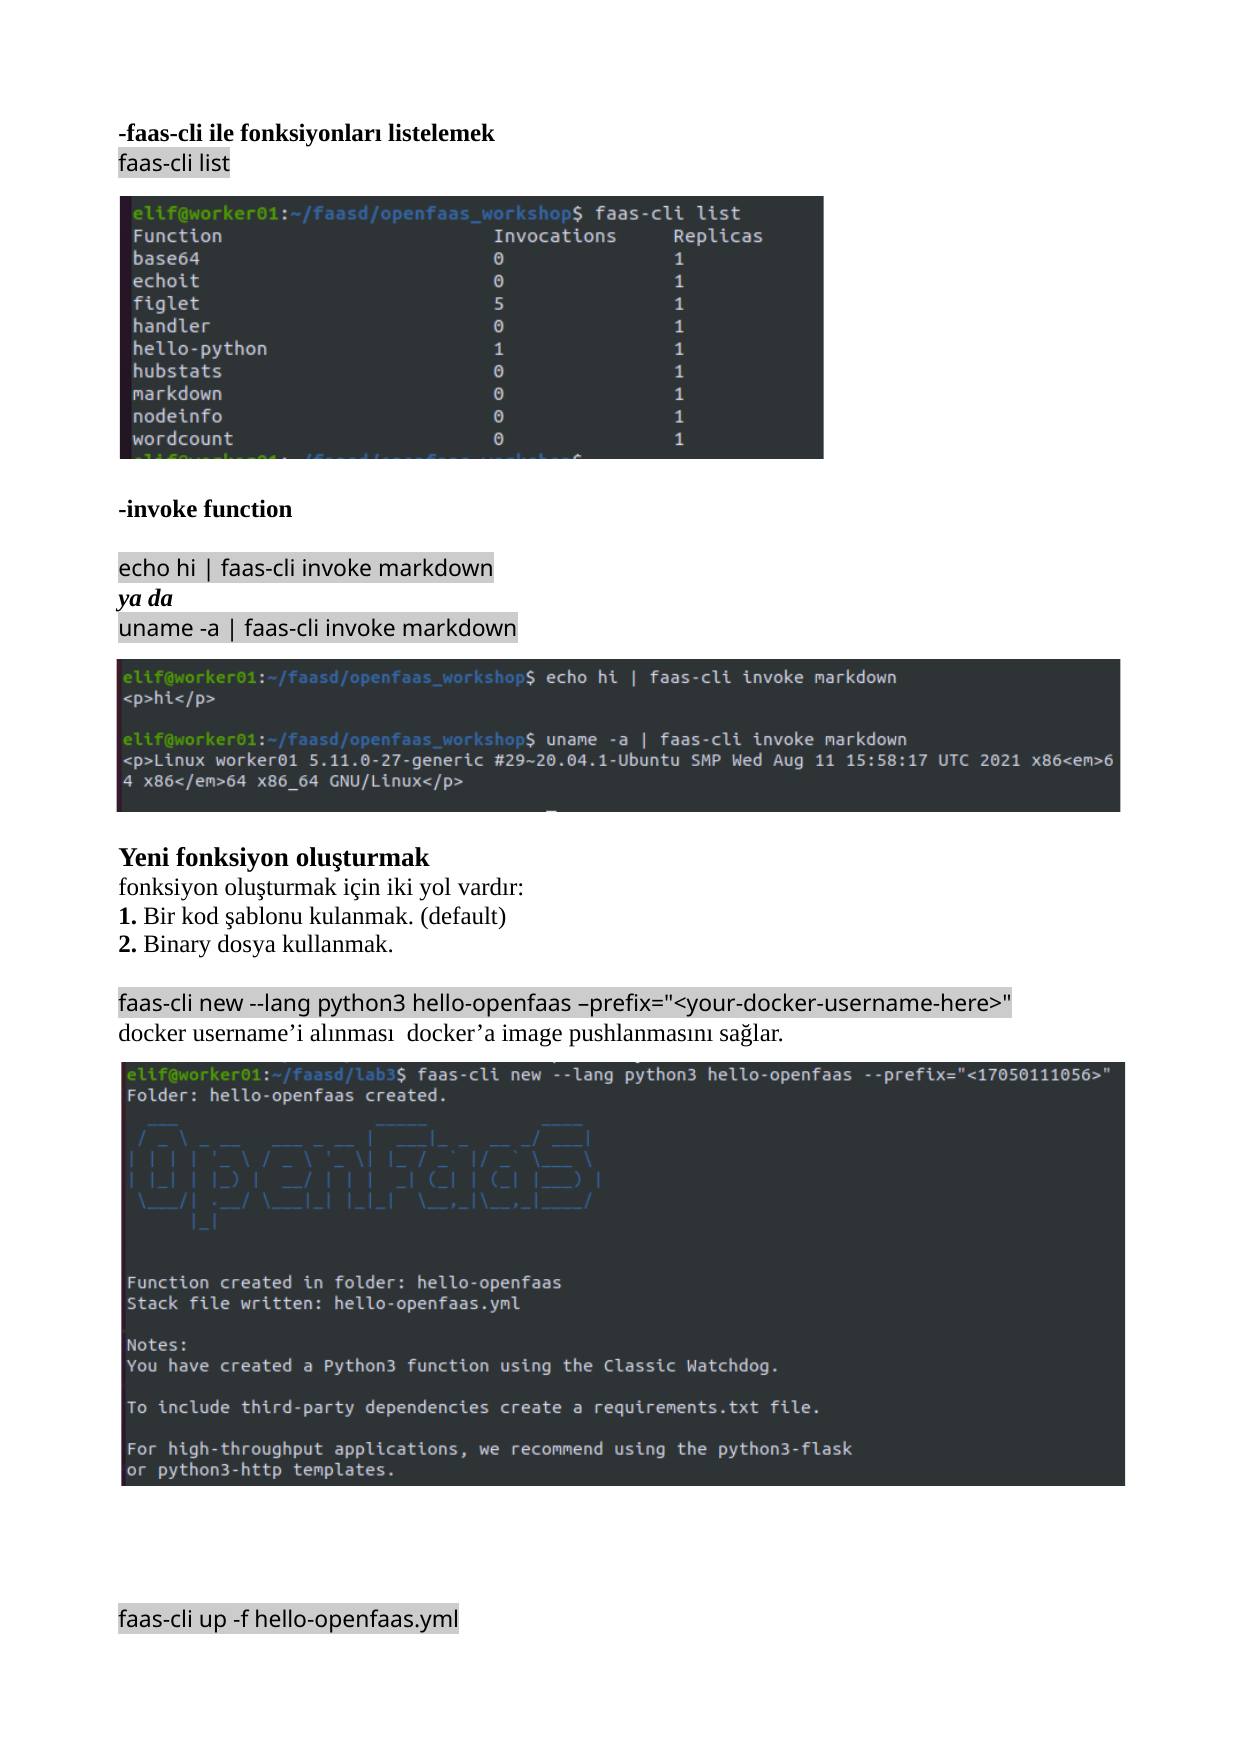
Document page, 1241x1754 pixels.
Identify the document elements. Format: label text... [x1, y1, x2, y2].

text faas-cli list [118, 147, 1122, 178]
text Yeni fonksiyon oluşturmak [118, 841, 1122, 872]
text -invoke function [118, 494, 1122, 523]
picture [121, 1062, 1126, 1486]
text uname -a | faas-cli invoke markdown [118, 612, 1122, 643]
picture [119, 196, 824, 459]
text 1. Bir kod şablonu kulanmak. (default) [118, 901, 1122, 929]
text 2. Binary dosya kullanmak. [118, 929, 1122, 958]
text fonksiyon oluşturmak için iki yol vardır: [118, 872, 1122, 901]
text docker username’i alınması docker’a image pushlanmasını sağlar. [118, 1018, 1122, 1047]
text -faas-cli ile fonksiyonları listelemek [118, 118, 1122, 147]
text faas-cli new --lang python3 hello-openfaas –prefix="<your-docker-username-here>" [118, 987, 1122, 1018]
text ya da [118, 583, 1122, 612]
text echo hi | faas-cli invoke markdown [118, 552, 1122, 583]
text faas-cli up -f hello-openfaas.yml [118, 1603, 1122, 1634]
picture [116, 659, 1121, 812]
